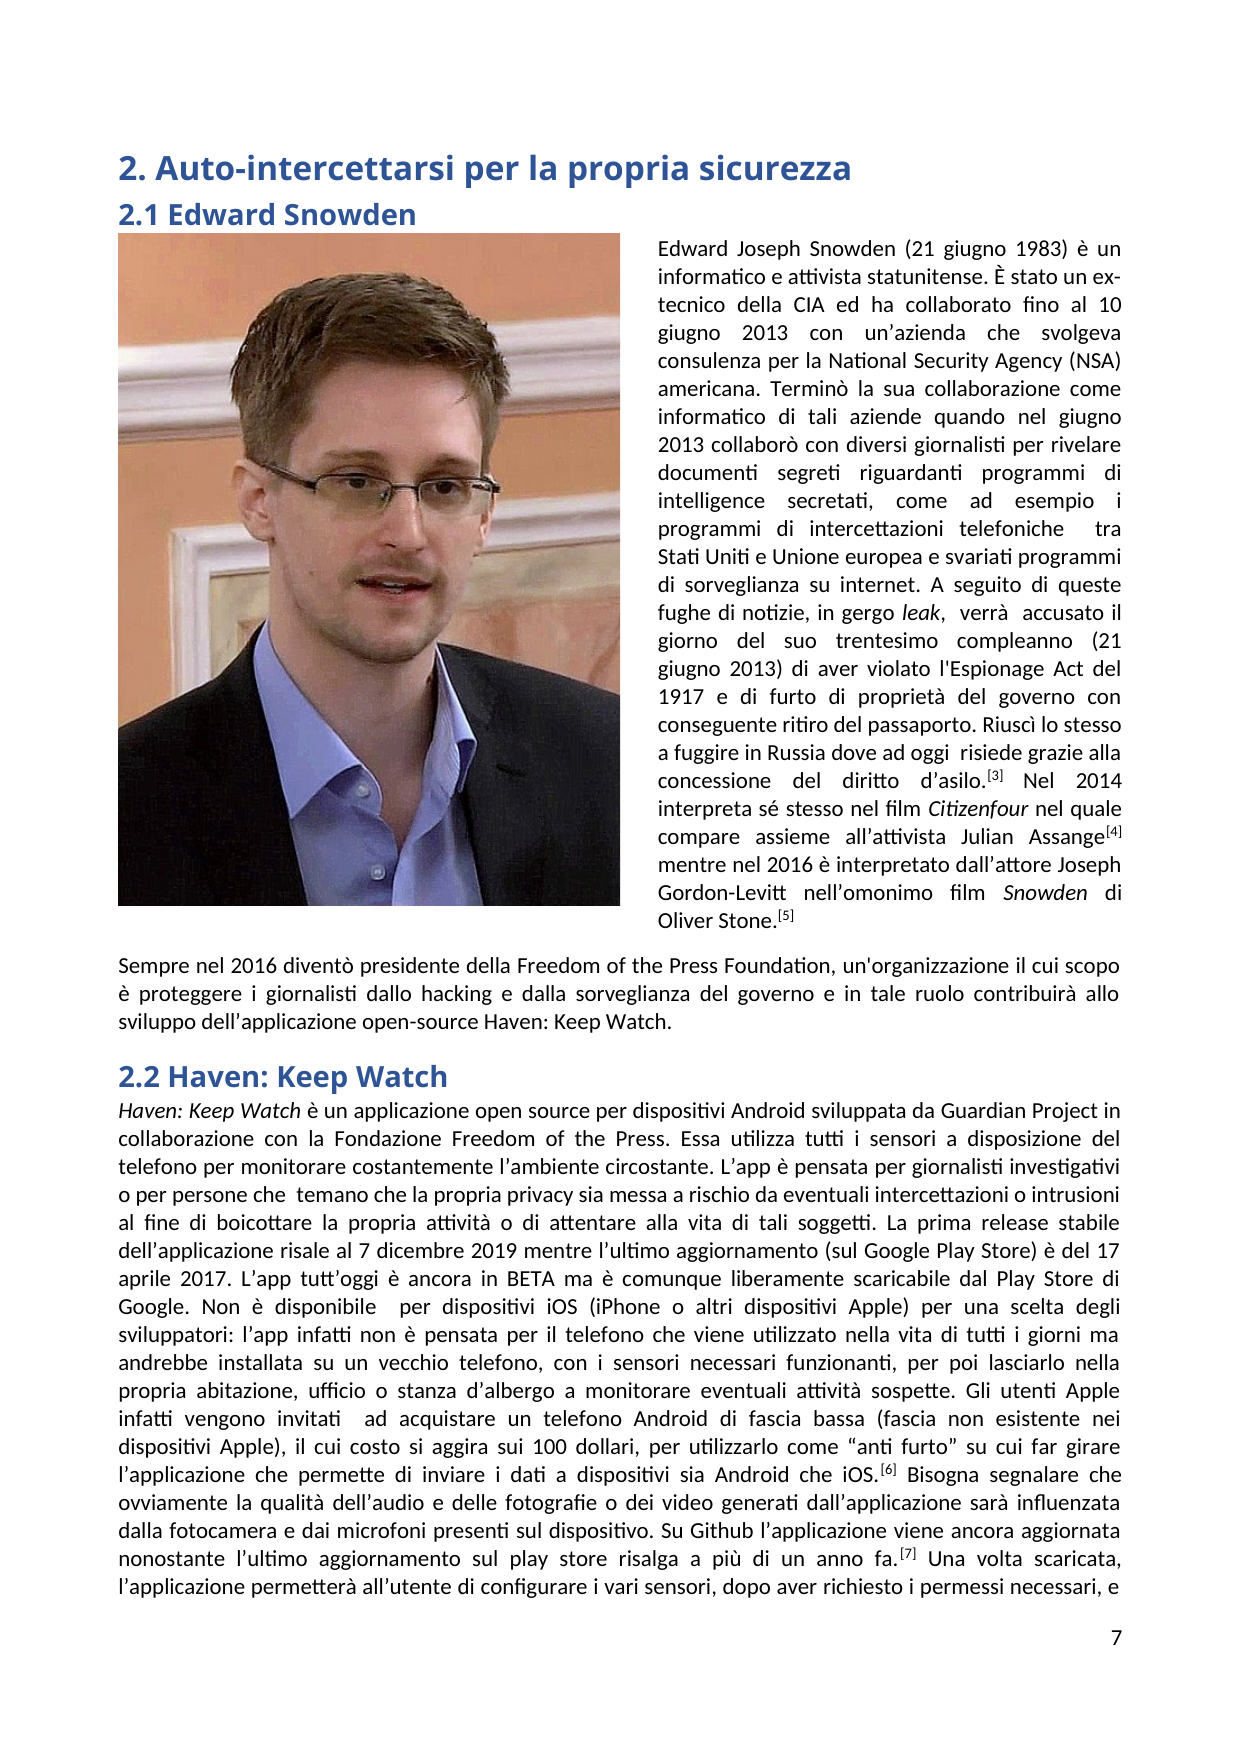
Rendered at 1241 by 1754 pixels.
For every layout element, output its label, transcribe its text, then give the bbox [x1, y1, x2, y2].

text Sempre nel 2016 diventò presidente della Freedom of the Press Foundation, un'organizzazione il cui scopo è proteggere i giornalisti dallo hacking e dalla sorveglianza del governo e in tale ruolo contribuirà allo sviluppo dell’applicazione open-source Haven: Keep Watch. [118, 951, 1122, 1035]
text Haven: Keep Watch è un applicazione open source per dispositivi Android sviluppata da Guardian Project in collaborazione con la Fondazione Freedom of the Press. Essa utilizza tutti i sensori a disposizione del telefono per monitorare costantemente l’ambiente circostante. L’app è pensata per giornalisti investigativi o per persone che temano che la propria privacy sia messa a rischio da eventuali intercettazioni o intrusioni al fine di boicottare la propria attività o di attentare alla vita di tali soggetti. La prima release stabile dell’applicazione risale al 7 dicembre 2019 mentre l’ultimo aggiornamento (sul Google Play Store) è del 17 aprile 2017. L’app tutt’oggi è ancora in BETA ma è comunque liberamente scaricabile dal Play Store di Google. Non è disponibile per dispositivi iOS (iPhone o altri dispositivi Apple) per una scelta degli sviluppatori: l’app infatti non è pensata per il telefono che viene utilizzato nella vita di tutti i giorni ma andrebbe installata su un vecchio telefono, con i sensori necessari funzionanti, per poi lasciarlo nella propria abitazione, ufficio o stanza d’albergo a monitorare eventuali attività sospette. Gli utenti Apple infatti vengono invitati ad acquistare un telefono Android di fascia bassa (fascia non esistente nei dispositivi Apple), il cui costo si aggira sui 100 dollari, per utilizzarlo come “anti furto” su cui far girare l’applicazione che permette di inviare i dati a dispositivi sia Android che iOS.[6] Bisogna segnalare che ovviamente la qualità dell’audio e delle fotografie o dei video generati dall’applicazione sarà influenzata dalla fotocamera e dai microfoni presenti sul dispositivo. Su Github l’applicazione viene ancora aggiornata nonostante l’ultimo aggiornamento sul play store risalga a più di un anno fa.[7] Una volta scaricata, l’applicazione permetterà all’utente di configurare i vari sensori, dopo aver richiesto i permessi necessari, e [118, 1096, 1122, 1600]
subtitle 2.2 Haven: Keep Watch [118, 1056, 1122, 1096]
subtitle 2.1 Edward Snowden [118, 194, 1122, 234]
text Edward Joseph Snowden (21 giugno 1983) è un informatico e attivista statunitense. È stato un ex-tecnico della CIA ed ha collaborato fino al 10 giugno 2013 con un’azienda che svolgeva consulenza per la National Security Agency (NSA) americana. Terminò la sua collaborazione come informatico di tali aziende quando nel giugno 2013 collaborò con diversi giornalisti per rivelare documenti segreti riguardanti programmi di intelligence secretati, come ad esempio i programmi di intercettazioni telefoniche tra Stati Uniti e Unione europea e svariati programmi di sorveglianza su internet. A seguito di queste fughe di notizie, in gergo leak, verrà accusato il giorno del suo trentesimo compleanno (21 giugno 2013) di aver violato l'Espionage Act del 1917 e di furto di proprietà del governo con conseguente ritiro del passaporto. Riuscì lo stesso a fuggire in Russia dove ad oggi risiede grazie alla concessione del diritto d’asilo.[3] Nel 2014 interpreta sé stesso nel film Citizenfour nel quale compare assieme all’attivista Julian Assange[4] mentre nel 2016 è interpretato dall’attore Joseph Gordon-Levitt nell’omonimo film Snowden di Oliver Stone.[5] [658, 234, 1122, 934]
subtitle 2. Auto-intercettarsi per la propria sicurezza [118, 145, 1122, 190]
